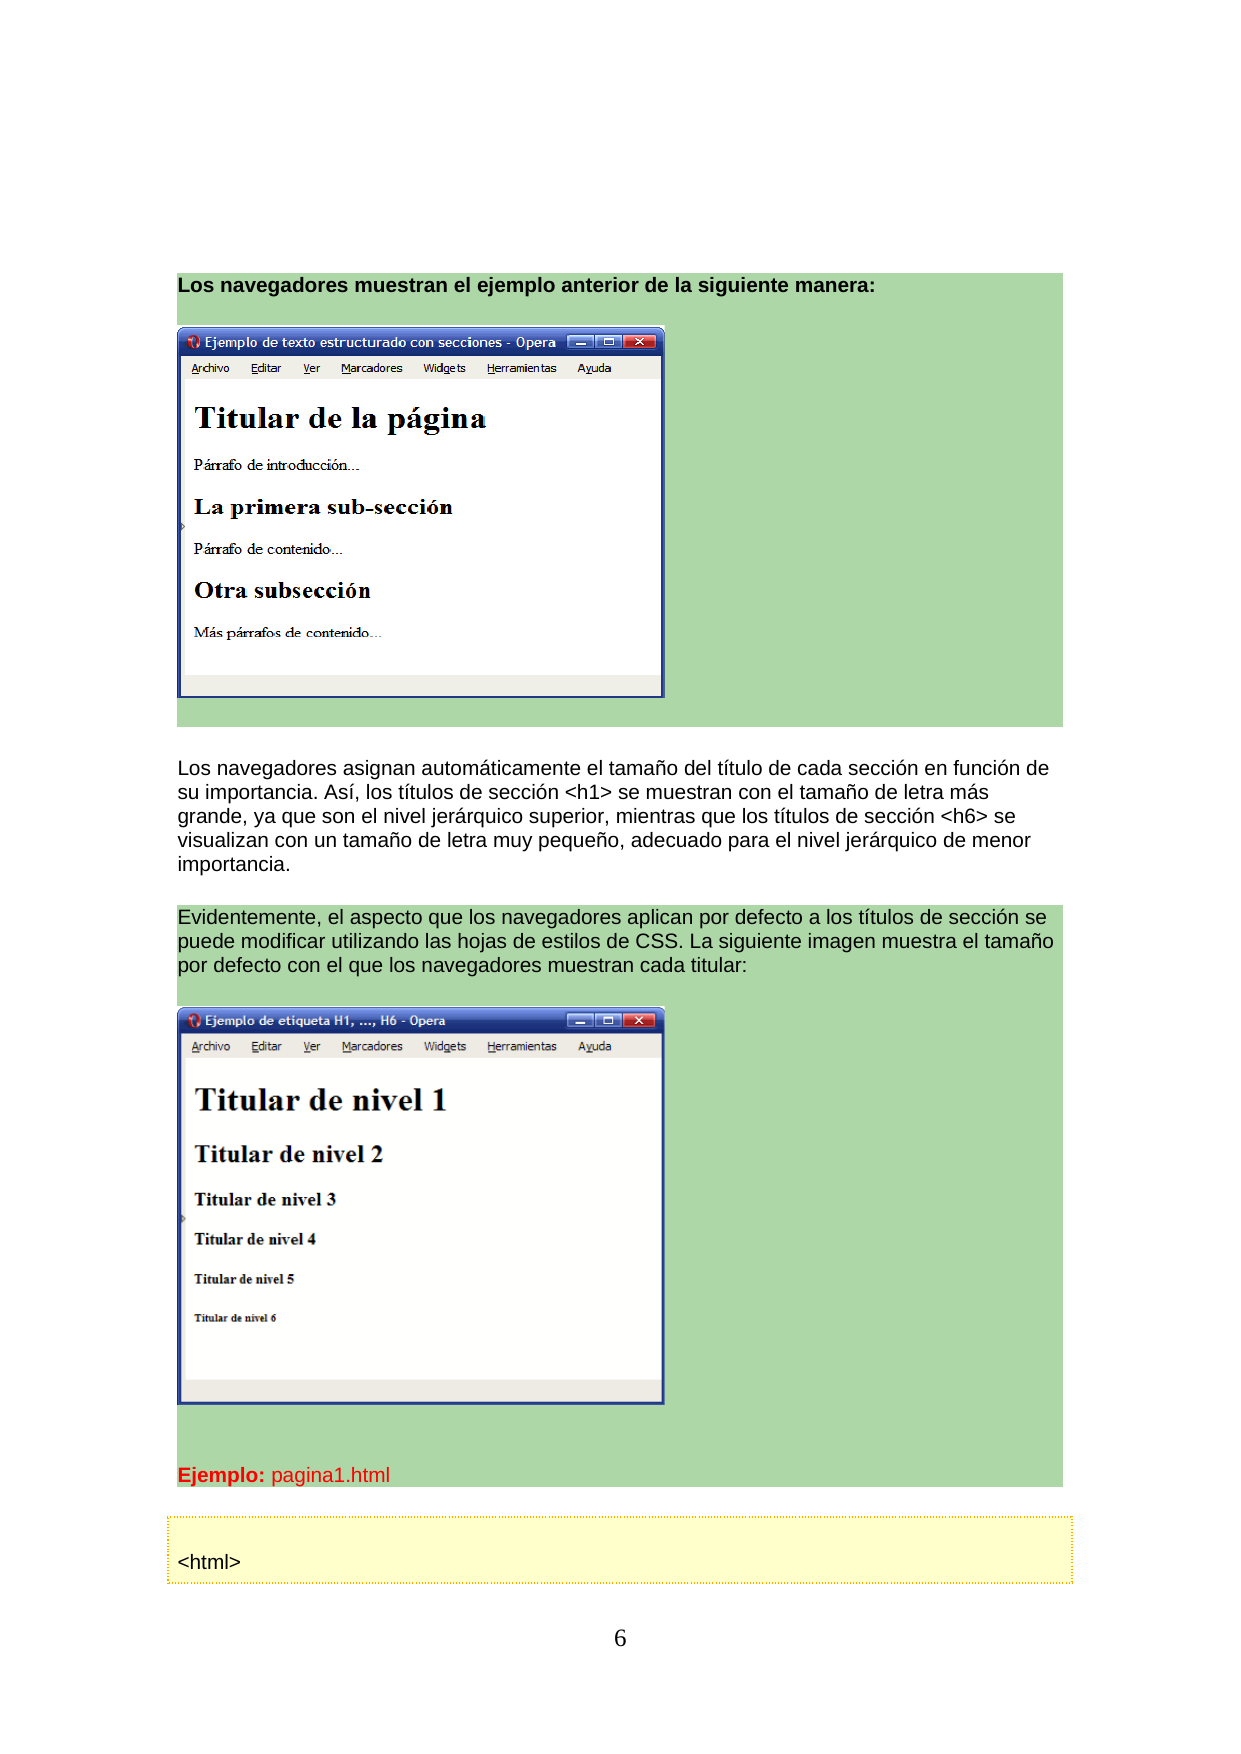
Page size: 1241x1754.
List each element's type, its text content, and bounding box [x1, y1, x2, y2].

text Los navegadores muestran el ejemplo anterior de la siguiente manera: [177, 273, 1063, 297]
text Los navegadores asignan automáticamente el tamaño del título de cada sección en función de su importancia. Así, los títulos de sección <h1> se muestran con el tamaño de letra más grande, ya que son el nivel jerárquico superior, mientras que los títulos de sección <h6> se visualizan con un tamaño de letra muy pequeño, adecuado para el nivel jerárquico de menor importancia. [177, 756, 1063, 876]
text Ejemplo: pagina1.html [177, 1463, 1063, 1487]
text <html> [167, 1540, 1073, 1584]
text Evidentemente, el aspecto que los navegadores aplican por defecto a los títulos de sección se puede modificar utilizando las hojas de estilos de CSS. La siguiente imagen muestra el tamaño por defecto con el que los navegadores muestran cada titular: [177, 905, 1063, 977]
